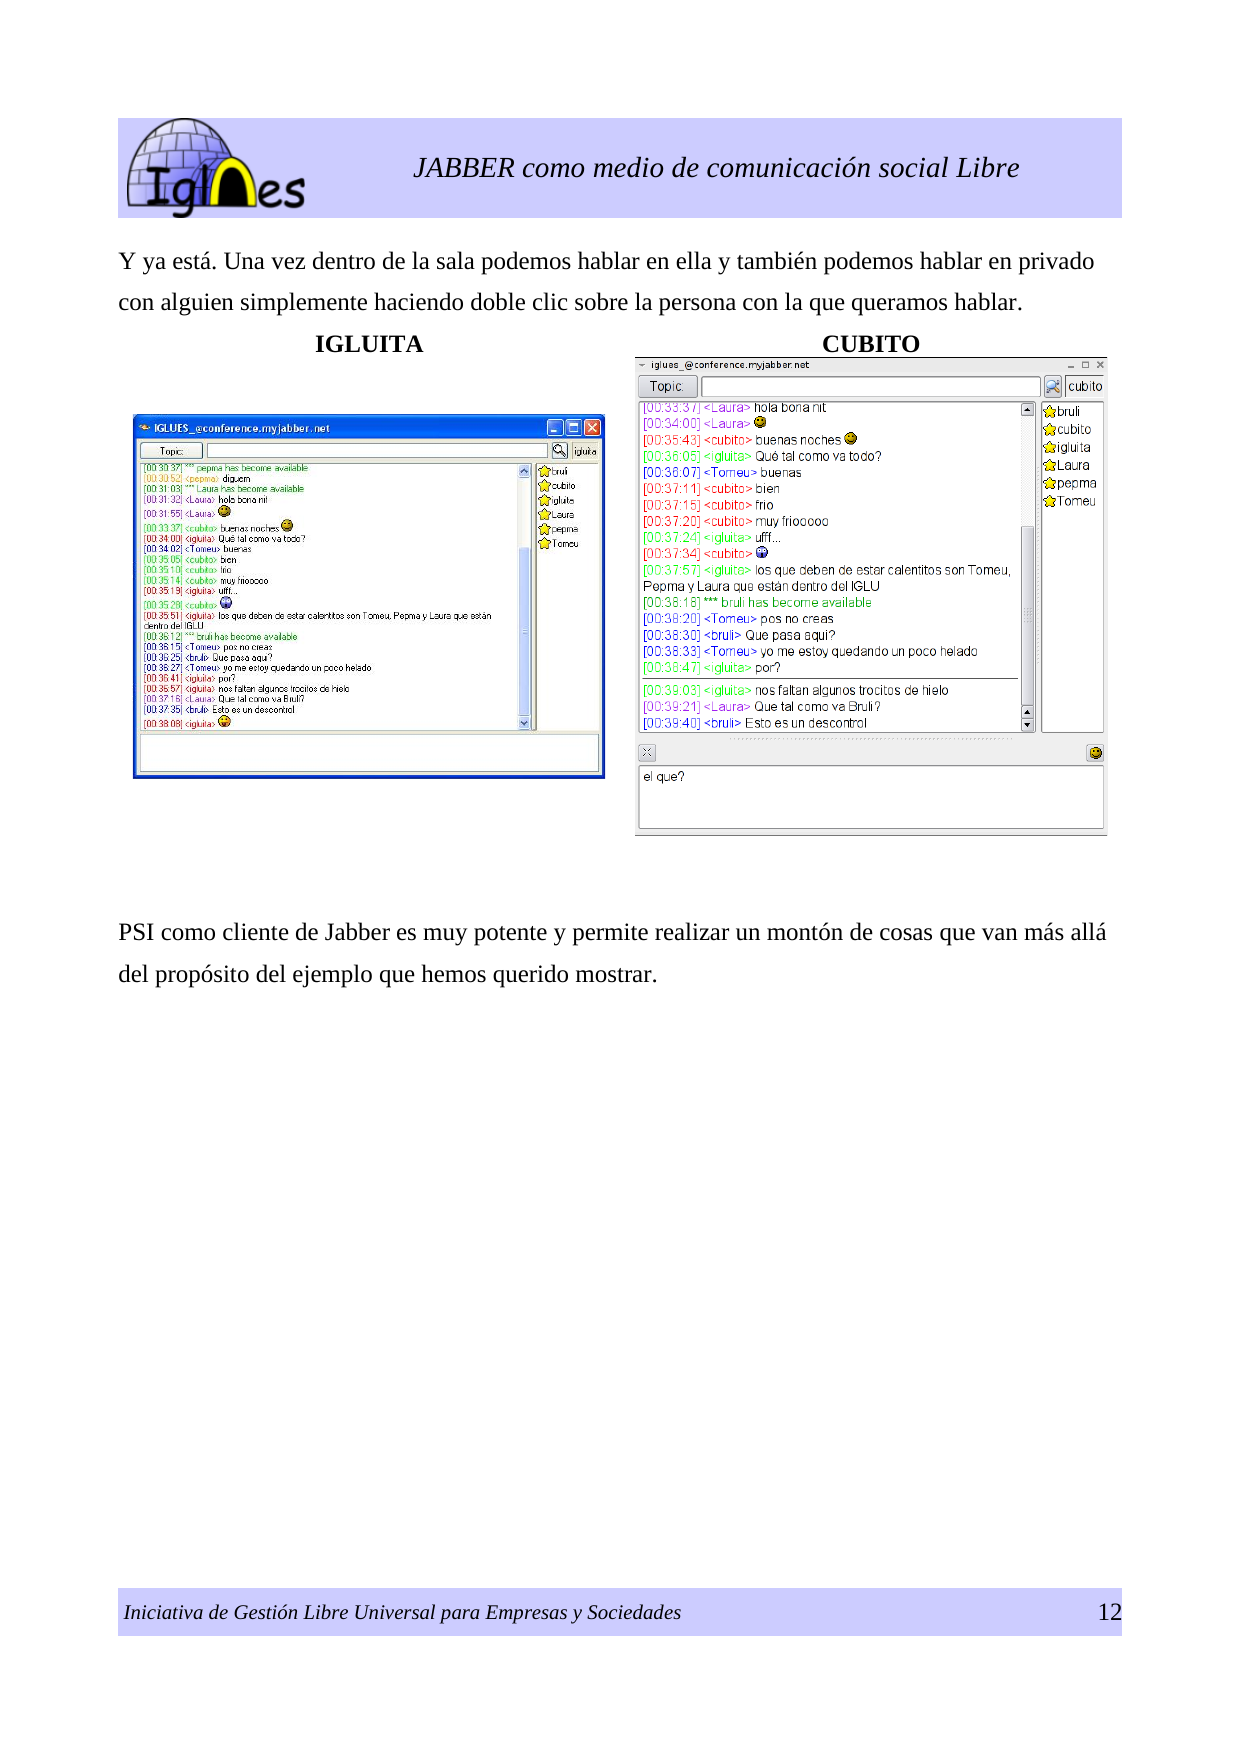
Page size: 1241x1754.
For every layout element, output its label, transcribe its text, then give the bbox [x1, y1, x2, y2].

table_cell [620, 358, 1122, 863]
table_header CUBITO [620, 330, 1122, 358]
text Y ya está. Una vez dentro de la sala podemos hablar en ella y también podemos hablar en privado con alguien simplemente haciendo doble clic sobre la persona con la que queramos hablar. [118, 247, 1122, 316]
table_cell [118, 358, 620, 414]
table_cell [118, 415, 620, 863]
picture [635, 357, 1108, 836]
picture [132, 414, 606, 779]
picture [118, 1588, 1122, 1636]
picture [118, 118, 1122, 218]
table_header IGLUITA [118, 330, 620, 358]
text PSI como cliente de Jabber es muy potente y permite realizar un montón de cosas que van más allá del propósito del ejemplo que hemos querido mostrar. [118, 918, 1122, 988]
